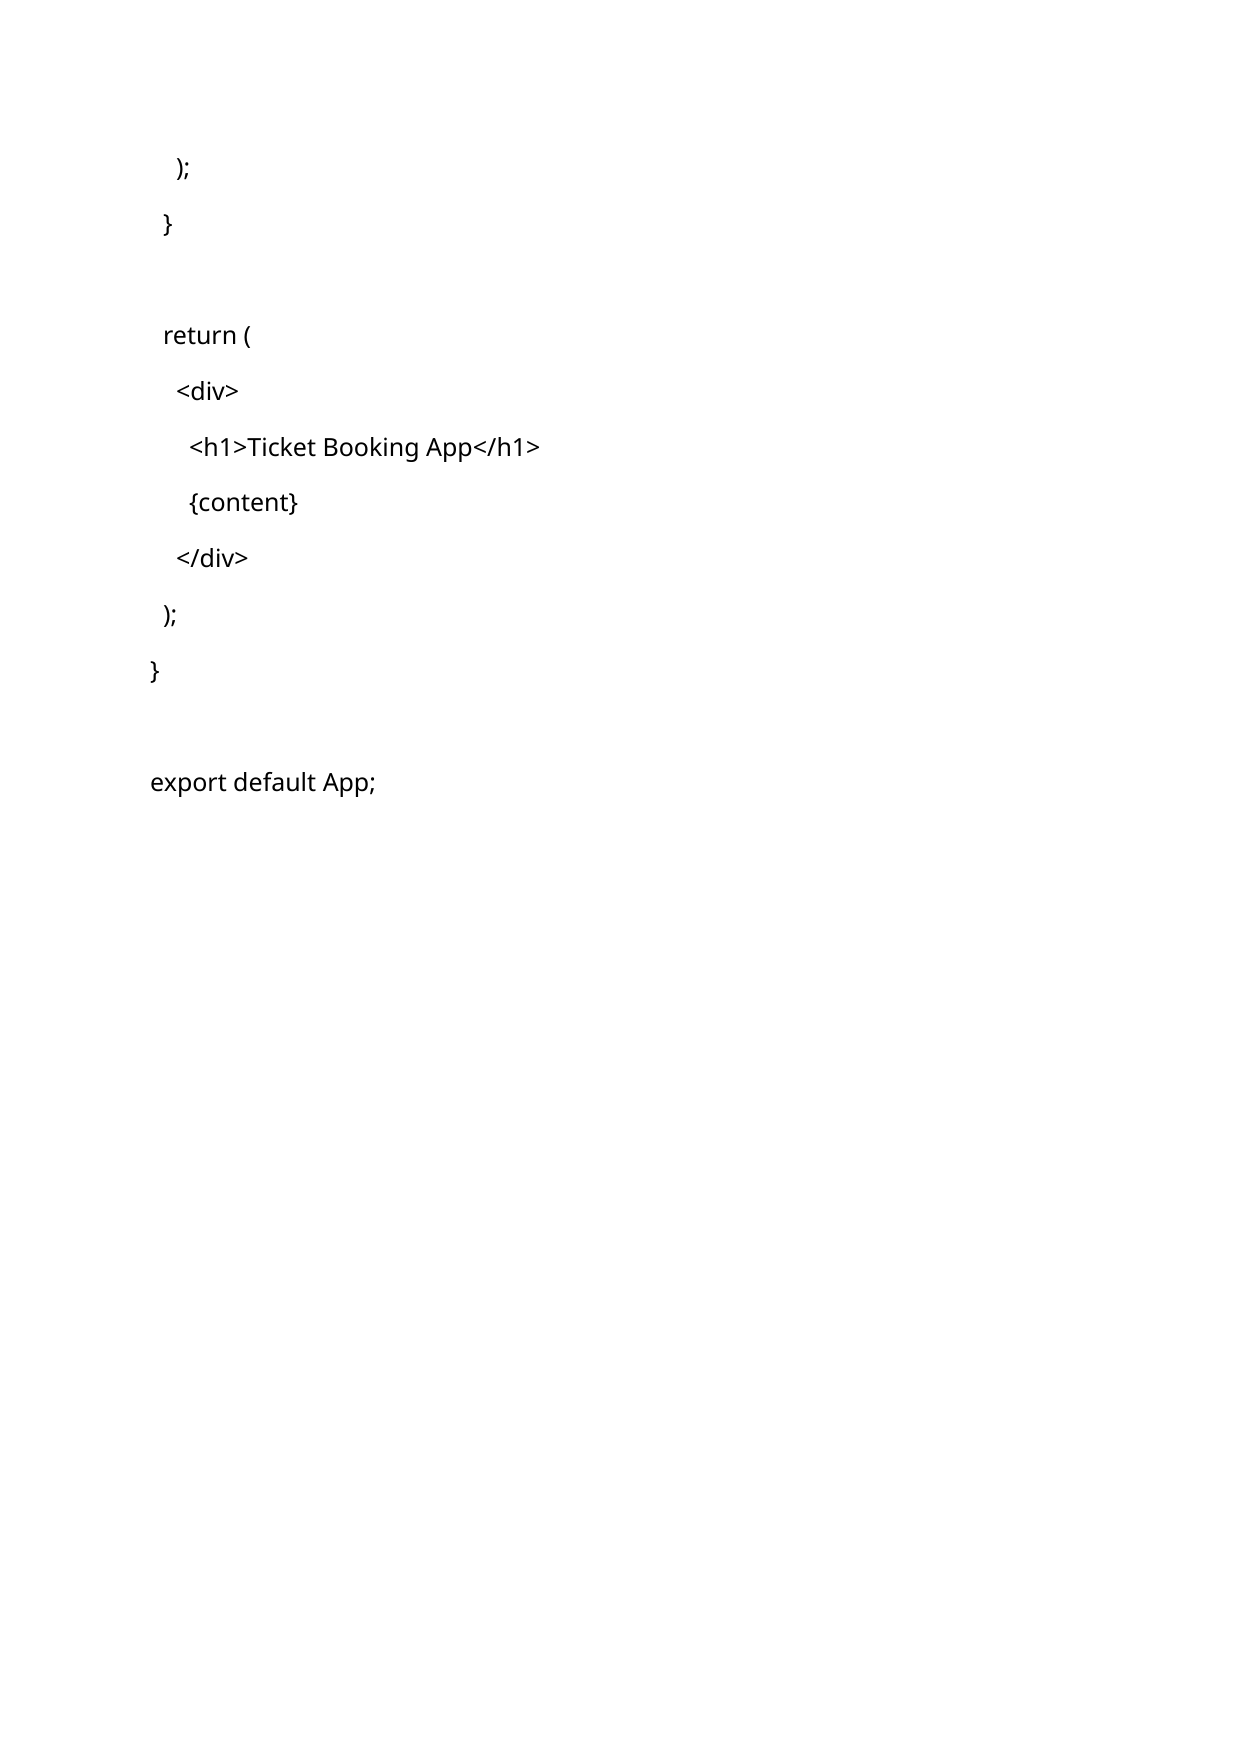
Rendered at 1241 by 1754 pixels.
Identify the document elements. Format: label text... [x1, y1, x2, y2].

text export default App; [150, 764, 1090, 798]
text <div> [150, 373, 1090, 407]
text </div> [150, 541, 1090, 575]
text } [150, 206, 1090, 240]
text ); [150, 597, 1090, 631]
text return ( [150, 317, 1090, 352]
text ); [150, 150, 1090, 184]
text <h1>Ticket Booking App</h1> [150, 429, 1090, 463]
text } [150, 652, 1090, 687]
text {content} [150, 485, 1090, 519]
